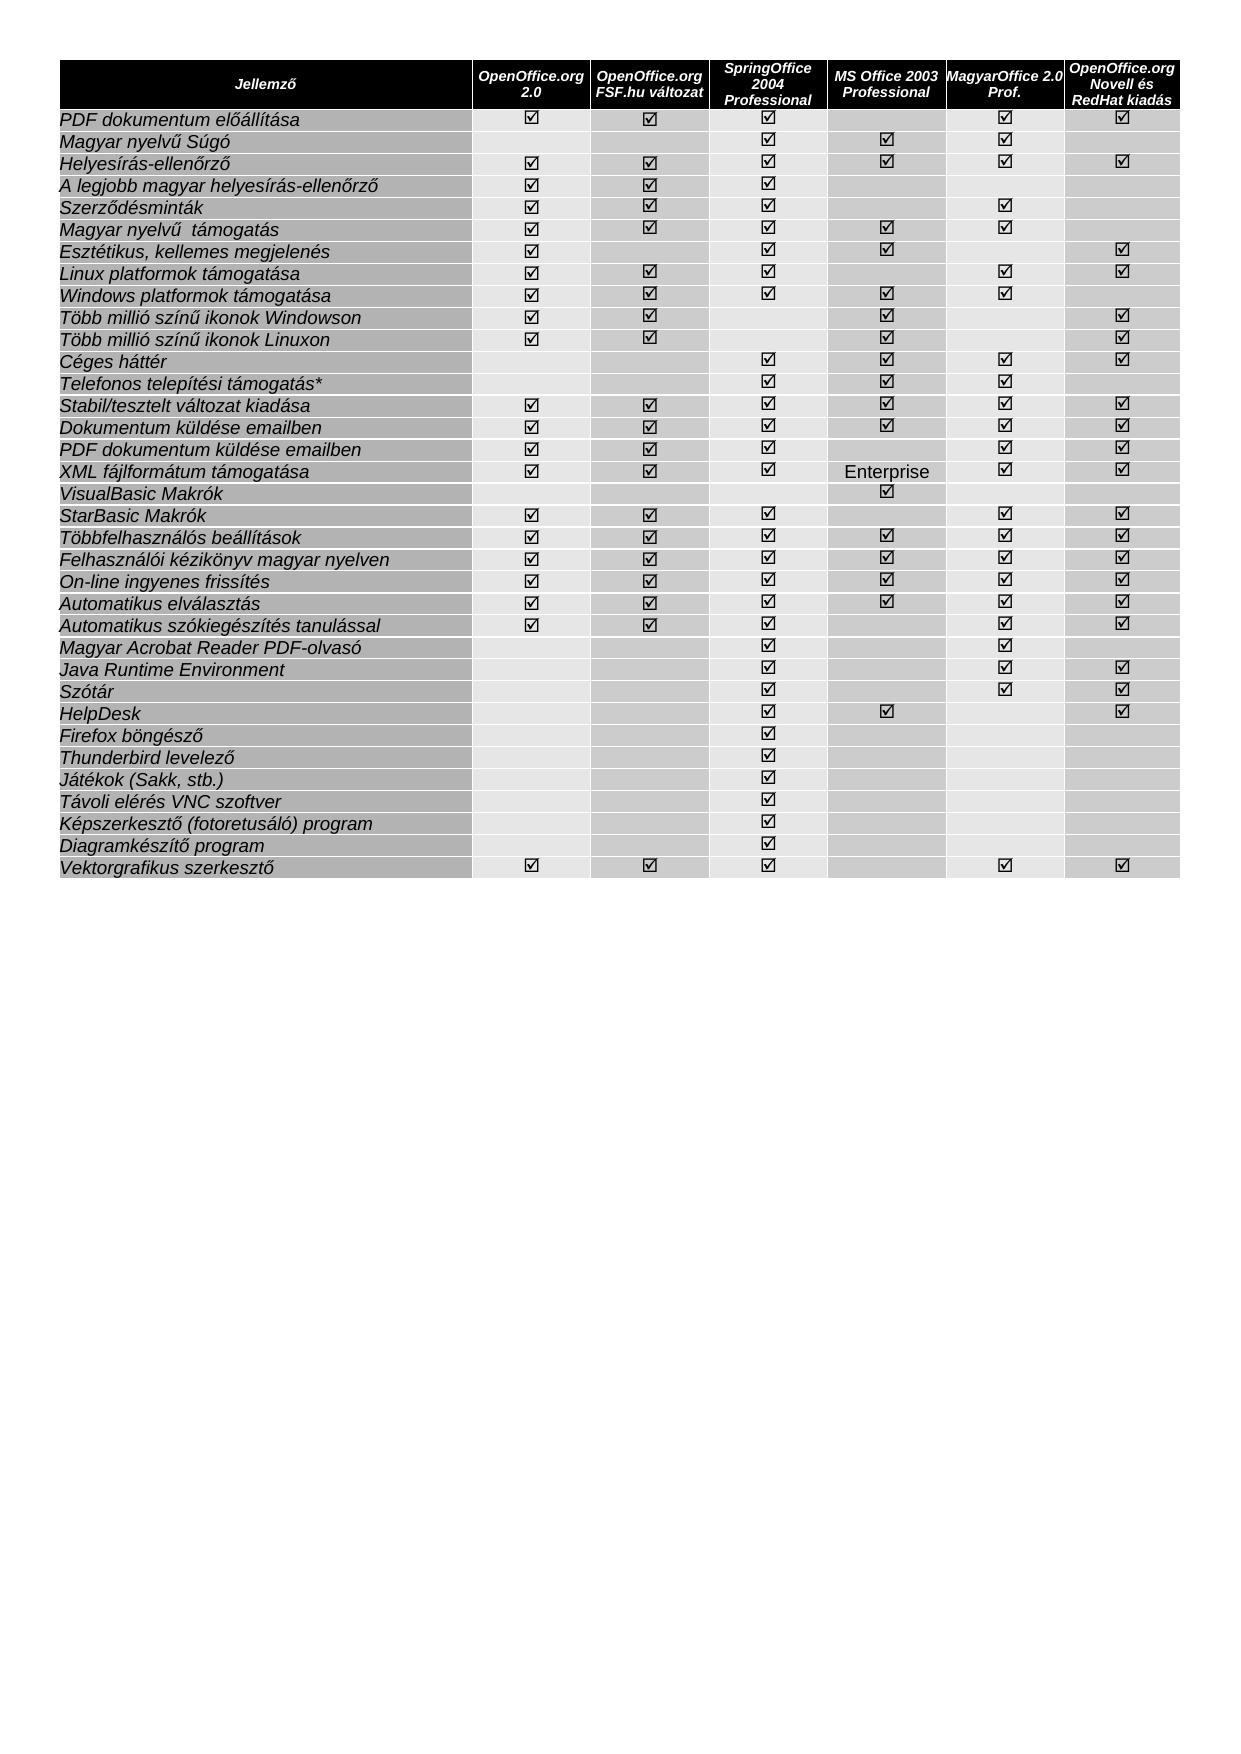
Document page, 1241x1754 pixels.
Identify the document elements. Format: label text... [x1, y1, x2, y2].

table_cell  [947, 571, 1064, 592]
table_header OpenOffice.org FSF.hu változat [591, 60, 709, 109]
table_cell  [947, 418, 1064, 438]
table_cell Több millió színű ikonok Linuxon [60, 330, 472, 351]
table_cell  [947, 506, 1064, 526]
table_cell Céges háttér [60, 352, 472, 373]
table_cell [947, 330, 1064, 351]
table_cell  [710, 594, 827, 614]
table_cell [591, 725, 709, 746]
table_cell  [828, 571, 946, 592]
table_cell [947, 769, 1064, 790]
table_cell  [591, 286, 709, 307]
table_cell XML fájlformátum támogatása [60, 462, 472, 482]
table_cell [473, 132, 590, 153]
table_cell  [710, 418, 827, 438]
table_cell A legjobb magyar helyesírás-ellenőrző [60, 176, 472, 197]
table_cell  [947, 110, 1064, 131]
table_cell  [1065, 110, 1180, 131]
table_cell  [710, 550, 827, 570]
table_cell Enterprise [828, 462, 946, 482]
table_cell  [710, 506, 827, 526]
table_cell Magyar nyelvű támogatás [60, 220, 472, 241]
table_cell Esztétikus, kellemes megjelenés [60, 242, 472, 263]
table_cell  [591, 594, 709, 614]
table_cell  [710, 835, 827, 856]
table_cell  [710, 681, 827, 702]
table_cell [828, 615, 946, 636]
table_cell  [710, 220, 827, 241]
table_cell  [591, 462, 709, 482]
table_cell  [1065, 615, 1180, 636]
table_cell  [828, 308, 946, 329]
table_cell  [1065, 242, 1180, 263]
table_cell  [591, 220, 709, 241]
table_cell  [1065, 571, 1180, 592]
table_cell  [1065, 154, 1180, 175]
table_cell  [591, 396, 709, 417]
table_cell  [1065, 703, 1180, 724]
table_cell  [947, 374, 1064, 394]
table_cell  [591, 198, 709, 219]
table_cell Többfelhasználós beállítások [60, 528, 472, 548]
table_cell [591, 659, 709, 680]
table_header MagyarOffice 2.0 Prof. [947, 60, 1064, 109]
table_cell  [828, 132, 946, 153]
table_cell  [473, 176, 590, 197]
table_cell [591, 374, 709, 394]
table_cell  [1065, 462, 1180, 482]
table_cell  [828, 154, 946, 175]
table_cell  [473, 462, 590, 482]
table_cell [591, 352, 709, 373]
table_cell [947, 835, 1064, 856]
table_cell  [1065, 396, 1180, 417]
table_cell [1065, 198, 1180, 219]
table_cell StarBasic Makrók [60, 506, 472, 526]
table_cell [1065, 725, 1180, 746]
table_cell [591, 813, 709, 834]
table_cell  [710, 286, 827, 307]
table_header SpringOffice 2004 Professional [710, 60, 827, 109]
table_cell Magyar Acrobat Reader PDF-olvasó [60, 638, 472, 658]
table_cell  [473, 615, 590, 636]
table_cell  [1065, 418, 1180, 438]
table_cell [591, 681, 709, 702]
table_cell  [710, 857, 827, 878]
table_cell Több millió színű ikonok Windowson [60, 308, 472, 329]
table_cell  [591, 110, 709, 131]
table_cell  [473, 396, 590, 417]
table_cell  [828, 374, 946, 394]
table_cell [473, 747, 590, 768]
table_cell  [947, 857, 1064, 878]
table_cell  [473, 286, 590, 307]
table_header OpenOffice.org Novell és RedHat kiadás [1065, 60, 1180, 109]
table_cell [591, 791, 709, 812]
table_cell [828, 681, 946, 702]
table_cell [828, 198, 946, 219]
table_cell [473, 813, 590, 834]
table_cell Dokumentum küldése emailben [60, 418, 472, 438]
table_cell  [473, 440, 590, 461]
table_cell [828, 506, 946, 526]
table_cell  [1065, 506, 1180, 526]
table_cell  [710, 659, 827, 680]
table_cell [947, 791, 1064, 812]
table_cell [947, 308, 1064, 329]
table_cell [591, 769, 709, 790]
table_header Jellemző [60, 60, 472, 109]
table_cell  [591, 418, 709, 438]
table_cell  [947, 528, 1064, 548]
table_cell  [710, 791, 827, 812]
table_cell [947, 484, 1064, 504]
table_cell Játékok (Sakk, stb.) [60, 769, 472, 790]
table_cell [591, 638, 709, 658]
table_cell  [710, 352, 827, 373]
table_cell [591, 703, 709, 724]
table_cell  [710, 813, 827, 834]
table_cell  [1065, 352, 1180, 373]
table_cell  [947, 220, 1064, 241]
table_cell  [947, 681, 1064, 702]
table_cell Windows platformok támogatása [60, 286, 472, 307]
table_cell  [947, 594, 1064, 614]
table_cell  [828, 484, 946, 504]
table_cell Linux platformok támogatása [60, 264, 472, 285]
table_cell  [710, 176, 827, 197]
table_cell [828, 747, 946, 768]
table_cell  [947, 286, 1064, 307]
table_cell  [1065, 681, 1180, 702]
table_cell  [828, 528, 946, 548]
table_cell  [828, 703, 946, 724]
table_cell [591, 484, 709, 504]
table_cell [828, 176, 946, 197]
table_cell [1065, 638, 1180, 658]
table_cell [828, 659, 946, 680]
table_cell  [591, 857, 709, 878]
table_cell  [947, 659, 1064, 680]
table_cell [828, 791, 946, 812]
table_cell  [947, 462, 1064, 482]
table_cell  [1065, 330, 1180, 351]
table_cell  [591, 264, 709, 285]
table_cell  [1065, 659, 1180, 680]
table_cell  [473, 506, 590, 526]
table_cell  [710, 638, 827, 658]
table_cell  [473, 198, 590, 219]
table_cell [473, 791, 590, 812]
table_cell Szótár [60, 681, 472, 702]
table_cell  [591, 506, 709, 526]
table_cell [828, 813, 946, 834]
table_cell [828, 857, 946, 878]
table_cell  [591, 308, 709, 329]
table_cell [828, 638, 946, 658]
table_cell  [1065, 528, 1180, 548]
table_cell [947, 747, 1064, 768]
table_cell  [473, 594, 590, 614]
table_cell [1065, 791, 1180, 812]
table_cell  [591, 440, 709, 461]
table_cell  [710, 132, 827, 153]
table_cell [828, 835, 946, 856]
table_cell [473, 835, 590, 856]
table_cell  [591, 571, 709, 592]
table_cell  [1065, 857, 1180, 878]
table_cell [473, 638, 590, 658]
table_cell [1065, 813, 1180, 834]
table_cell VisualBasic Makrók [60, 484, 472, 504]
table_cell [947, 176, 1064, 197]
table_cell  [947, 132, 1064, 153]
table_cell Magyar nyelvű Súgó [60, 132, 472, 153]
table_cell Távoli elérés VNC szoftver [60, 791, 472, 812]
table_cell Automatikus elválasztás [60, 594, 472, 614]
table_cell [828, 725, 946, 746]
table_cell [710, 330, 827, 351]
table_cell PDF dokumentum küldése emailben [60, 440, 472, 461]
table_cell  [473, 571, 590, 592]
table_cell Vektorgrafikus szerkesztő [60, 857, 472, 878]
table_cell [473, 659, 590, 680]
table_cell  [473, 550, 590, 570]
table_cell  [473, 308, 590, 329]
table_cell  [710, 440, 827, 461]
table_cell [828, 264, 946, 285]
table_cell  [710, 769, 827, 790]
table_cell  [710, 264, 827, 285]
table_cell [591, 835, 709, 856]
table_cell PDF dokumentum előállítása [60, 110, 472, 131]
table_cell [1065, 374, 1180, 394]
table_cell  [828, 396, 946, 417]
table_cell  [947, 615, 1064, 636]
table_cell  [473, 264, 590, 285]
table_cell  [710, 198, 827, 219]
table_cell  [947, 396, 1064, 417]
table_cell Képszerkesztő (fotoretusáló) program [60, 813, 472, 834]
table_cell  [473, 418, 590, 438]
table_cell  [591, 615, 709, 636]
table_cell [1065, 132, 1180, 153]
table_cell  [710, 110, 827, 131]
table_cell  [591, 528, 709, 548]
table_cell [828, 769, 946, 790]
table_cell Automatikus szókiegészítés tanulással [60, 615, 472, 636]
table_cell Helyesírás-ellenőrző [60, 154, 472, 175]
table_cell  [473, 242, 590, 263]
table_cell [473, 374, 590, 394]
table_cell  [710, 725, 827, 746]
table_cell [473, 769, 590, 790]
table_cell  [473, 857, 590, 878]
table_cell  [947, 550, 1064, 570]
table_cell  [947, 154, 1064, 175]
table_cell Firefox böngésző [60, 725, 472, 746]
table_cell  [591, 330, 709, 351]
table_cell  [710, 747, 827, 768]
table_cell  [1065, 550, 1180, 570]
table_cell [1065, 286, 1180, 307]
table_cell  [710, 154, 827, 175]
table_cell  [710, 374, 827, 394]
table_cell  [828, 286, 946, 307]
table_cell  [1065, 308, 1180, 329]
table_cell  [710, 242, 827, 263]
table_cell [473, 725, 590, 746]
table_cell  [591, 550, 709, 570]
table_cell  [828, 330, 946, 351]
table_cell [591, 747, 709, 768]
table_cell  [473, 528, 590, 548]
table_cell [710, 484, 827, 504]
table_cell HelpDesk [60, 703, 472, 724]
table_cell  [710, 571, 827, 592]
table_cell [1065, 769, 1180, 790]
table_cell  [828, 220, 946, 241]
table_header MS Office 2003 Professional [828, 60, 946, 109]
table_cell Thunderbird levelező [60, 747, 472, 768]
table_cell  [1065, 594, 1180, 614]
table_cell  [828, 352, 946, 373]
table_cell Felhasználói kézikönyv magyar nyelven [60, 550, 472, 570]
table_cell [947, 813, 1064, 834]
table_cell [473, 484, 590, 504]
table_cell  [473, 330, 590, 351]
table_cell Diagramkészítő program [60, 835, 472, 856]
table_cell  [710, 528, 827, 548]
table_cell  [591, 154, 709, 175]
table_cell [473, 703, 590, 724]
table_cell Stabil/tesztelt változat kiadása [60, 396, 472, 417]
table_cell [710, 308, 827, 329]
table_cell  [710, 615, 827, 636]
table_cell Java Runtime Environment [60, 659, 472, 680]
table_cell [947, 725, 1064, 746]
table_cell  [473, 110, 590, 131]
table_cell [1065, 484, 1180, 504]
table_cell [591, 132, 709, 153]
table_cell [828, 440, 946, 461]
table_cell  [591, 176, 709, 197]
table_header OpenOffice.org 2.0 [473, 60, 590, 109]
table_cell  [710, 462, 827, 482]
table_cell  [1065, 440, 1180, 461]
table_cell [947, 242, 1064, 263]
table_cell  [828, 242, 946, 263]
table_cell  [947, 352, 1064, 373]
table_cell  [947, 264, 1064, 285]
table_cell [591, 242, 709, 263]
table_cell  [710, 396, 827, 417]
table_cell  [1065, 264, 1180, 285]
table_cell [473, 352, 590, 373]
table_cell  [828, 594, 946, 614]
table_cell [1065, 176, 1180, 197]
table_cell  [828, 418, 946, 438]
table_cell  [947, 198, 1064, 219]
table_cell Szerződésminták [60, 198, 472, 219]
table_cell Telefonos telepítési támogatás* [60, 374, 472, 394]
table_cell  [473, 154, 590, 175]
table_cell On-line ingyenes frissítés [60, 571, 472, 592]
table_cell [1065, 747, 1180, 768]
table_cell  [828, 550, 946, 570]
table_cell [1065, 835, 1180, 856]
table_cell [828, 110, 946, 131]
table_cell  [710, 703, 827, 724]
table_cell  [947, 638, 1064, 658]
table_cell [473, 681, 590, 702]
table_cell  [947, 440, 1064, 461]
table_cell [1065, 220, 1180, 241]
table_cell [947, 703, 1064, 724]
